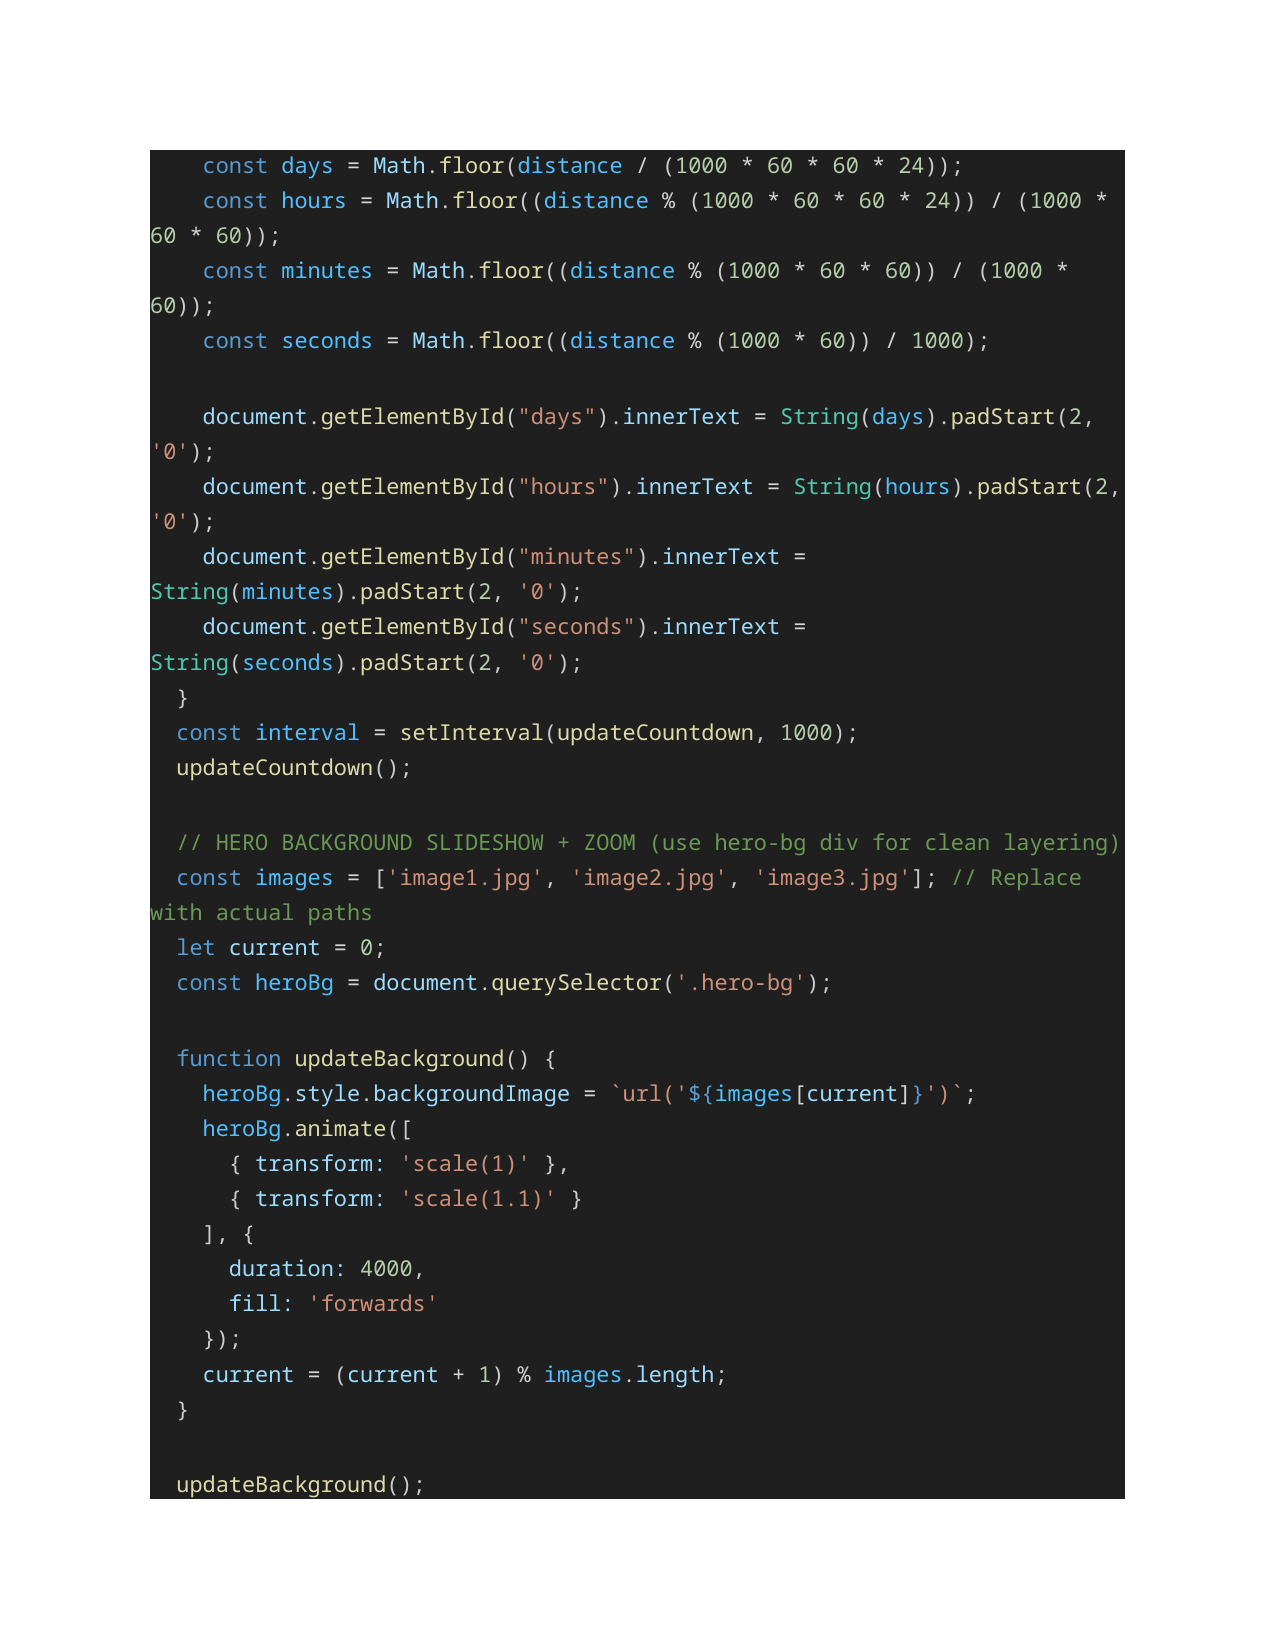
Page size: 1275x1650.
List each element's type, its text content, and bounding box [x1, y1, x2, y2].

text const images = ['image1.jpg', 'image2.jpg', 'image3.jpg']; // Replace with actual paths [150, 862, 1125, 927]
text ], { [150, 1218, 1125, 1248]
text updateCountdown(); [150, 752, 1125, 782]
text document.getElementById("hours").innerText = String(hours).padStart(2, '0'); [150, 471, 1125, 536]
text document.getElementById("minutes").innerText = String(minutes).padStart(2, '0'); [150, 541, 1125, 606]
text const days = Math.floor(distance / (1000 * 60 * 60 * 24)); [150, 150, 1125, 180]
text document.getElementById("seconds").innerText = String(seconds).padStart(2, '0'); [150, 611, 1125, 676]
text duration: 4000, [150, 1253, 1125, 1283]
text updateBackground(); [150, 1469, 1125, 1499]
text { transform: 'scale(1)' }, [150, 1148, 1125, 1178]
text const heroBg = document.querySelector('.hero-bg'); [150, 967, 1125, 997]
text const minutes = Math.floor((distance % (1000 * 60 * 60)) / (1000 * 60)); [150, 255, 1125, 320]
text let current = 0; [150, 932, 1125, 962]
text document.getElementById("days").innerText = String(days).padStart(2, '0'); [150, 401, 1125, 466]
text } [150, 682, 1125, 711]
text current = (current + 1) % images.length; [150, 1358, 1125, 1388]
text }); [150, 1323, 1125, 1353]
text } [150, 1394, 1125, 1423]
text const seconds = Math.floor((distance % (1000 * 60)) / 1000); [150, 326, 1125, 355]
text { transform: 'scale(1.1)' } [150, 1183, 1125, 1213]
text function updateBackground() { [150, 1043, 1125, 1072]
text const hours = Math.floor((distance % (1000 * 60 * 60 * 24)) / (1000 * 60 * 60)); [150, 185, 1125, 250]
text heroBg.animate([ [150, 1113, 1125, 1143]
text fill: 'forwards' [150, 1288, 1125, 1318]
text heroBg.style.backgroundImage = `url('${images[current]}')`; [150, 1078, 1125, 1107]
text // HERO BACKGROUND SLIDESHOW + ZOOM (use hero-bg div for clean layering) [150, 827, 1125, 857]
text const interval = setInterval(updateCountdown, 1000); [150, 717, 1125, 746]
